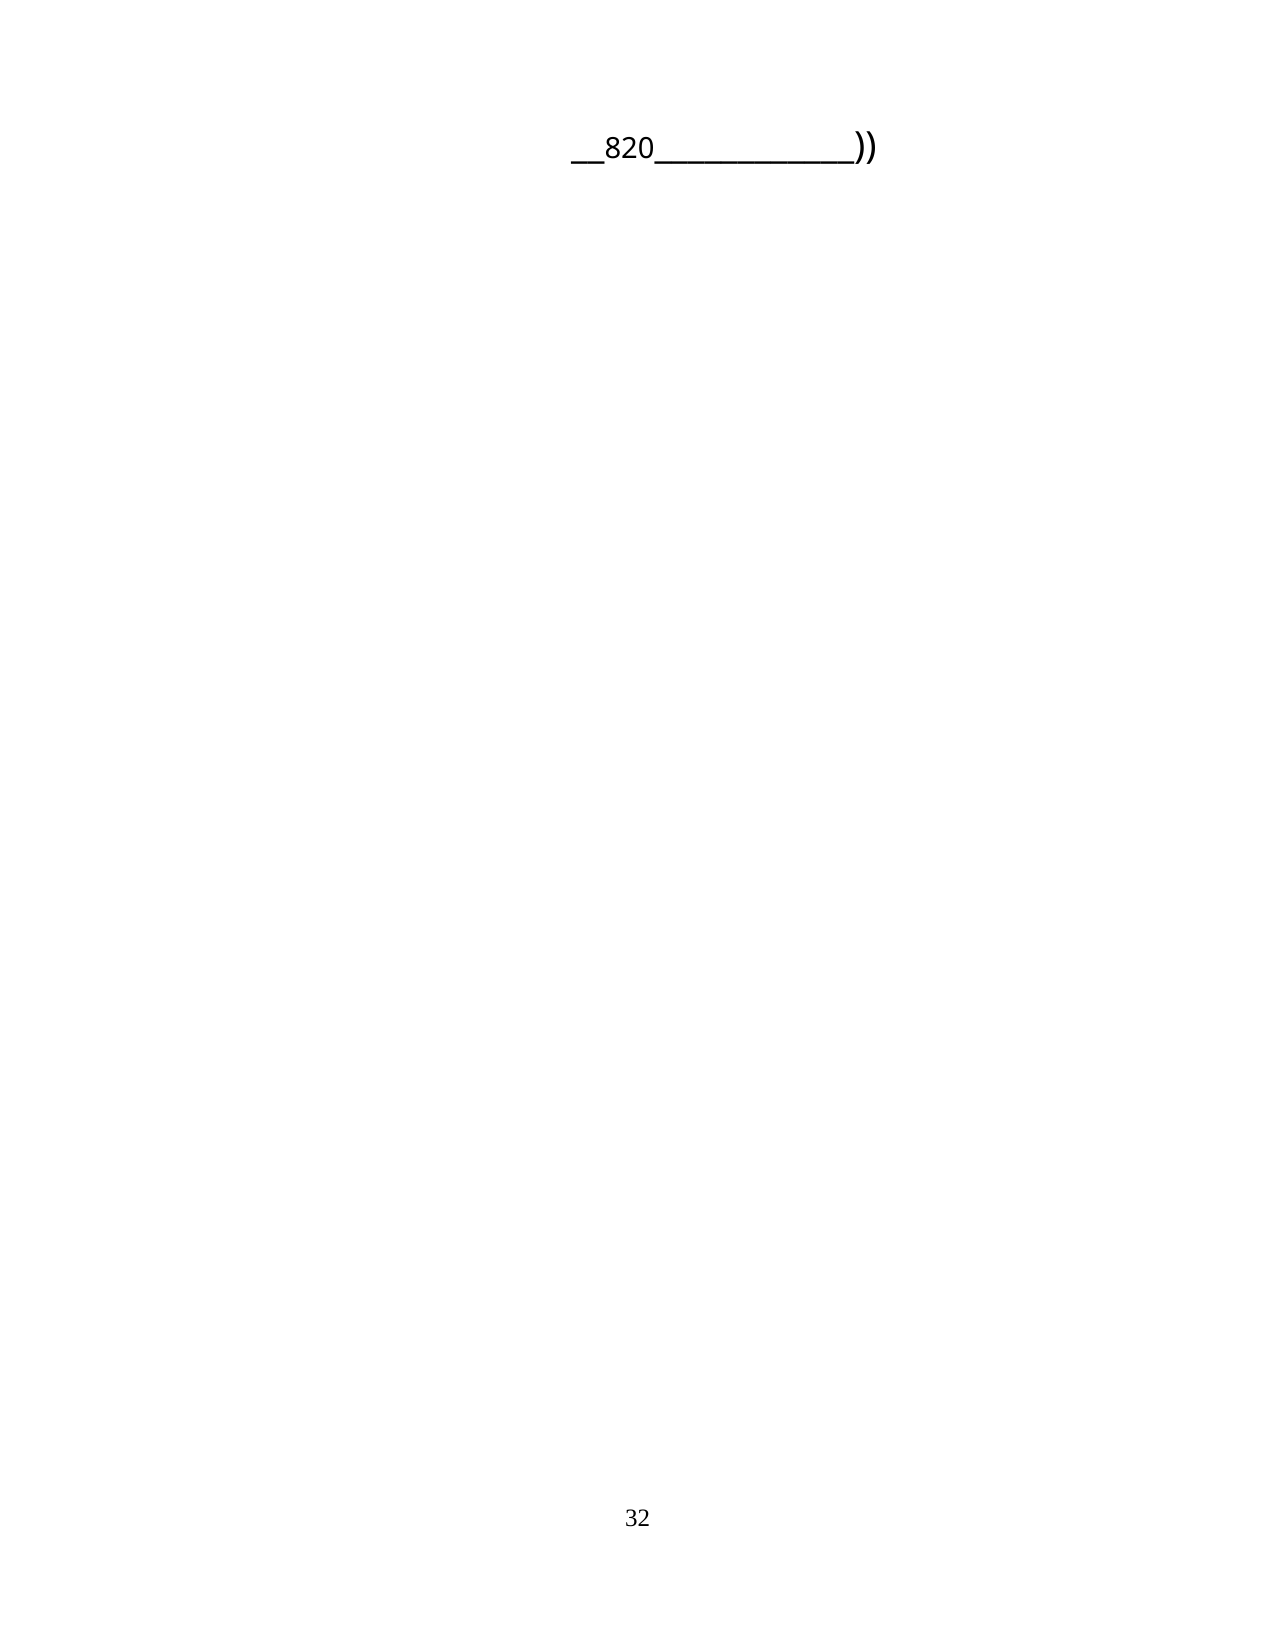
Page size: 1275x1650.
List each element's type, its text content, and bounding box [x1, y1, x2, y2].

text __820____________)) [118, 118, 1157, 169]
